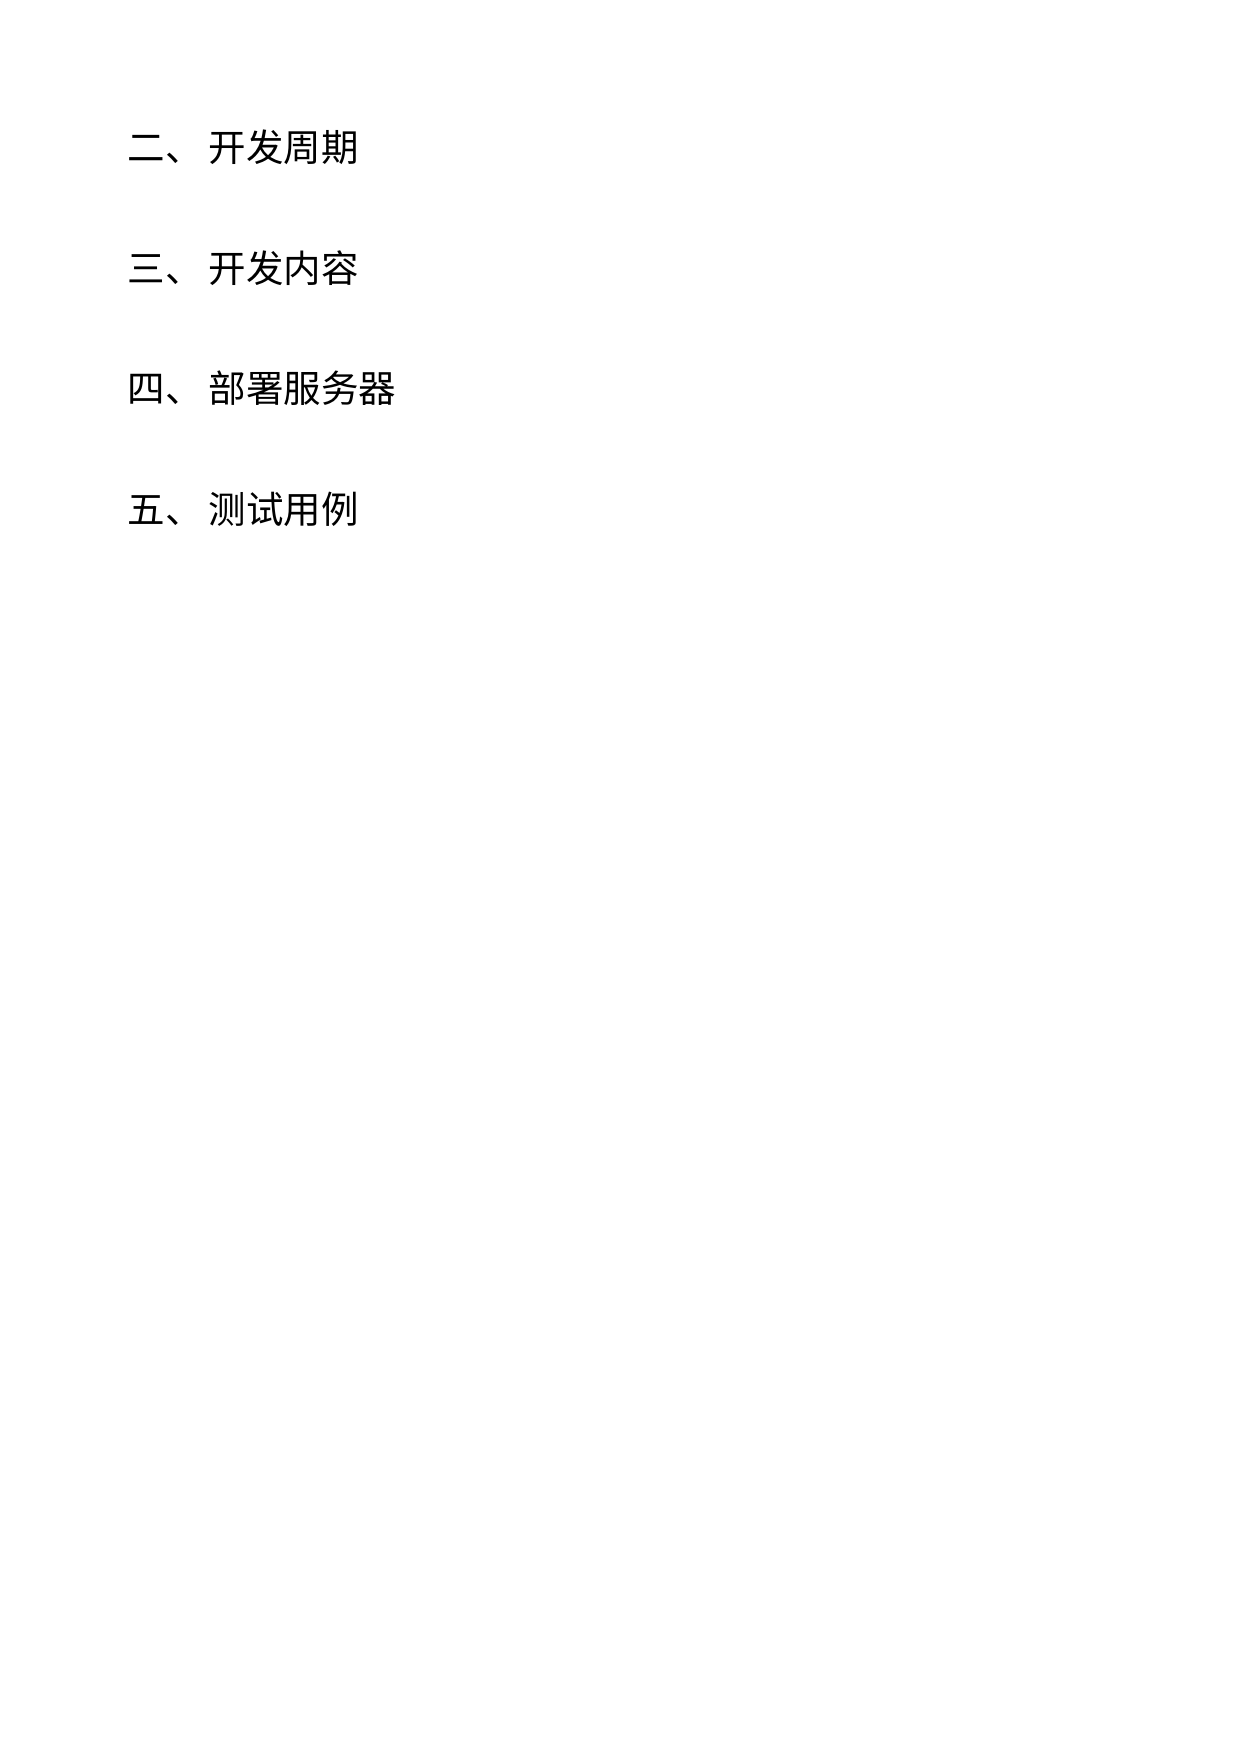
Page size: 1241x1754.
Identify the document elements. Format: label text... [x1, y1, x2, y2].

subtitle 开发内容 [127, 239, 1137, 293]
subtitle 开发周期 [127, 118, 1137, 172]
subtitle 部署服务器 [127, 359, 1137, 414]
subtitle 测试用例 [127, 480, 1137, 534]
